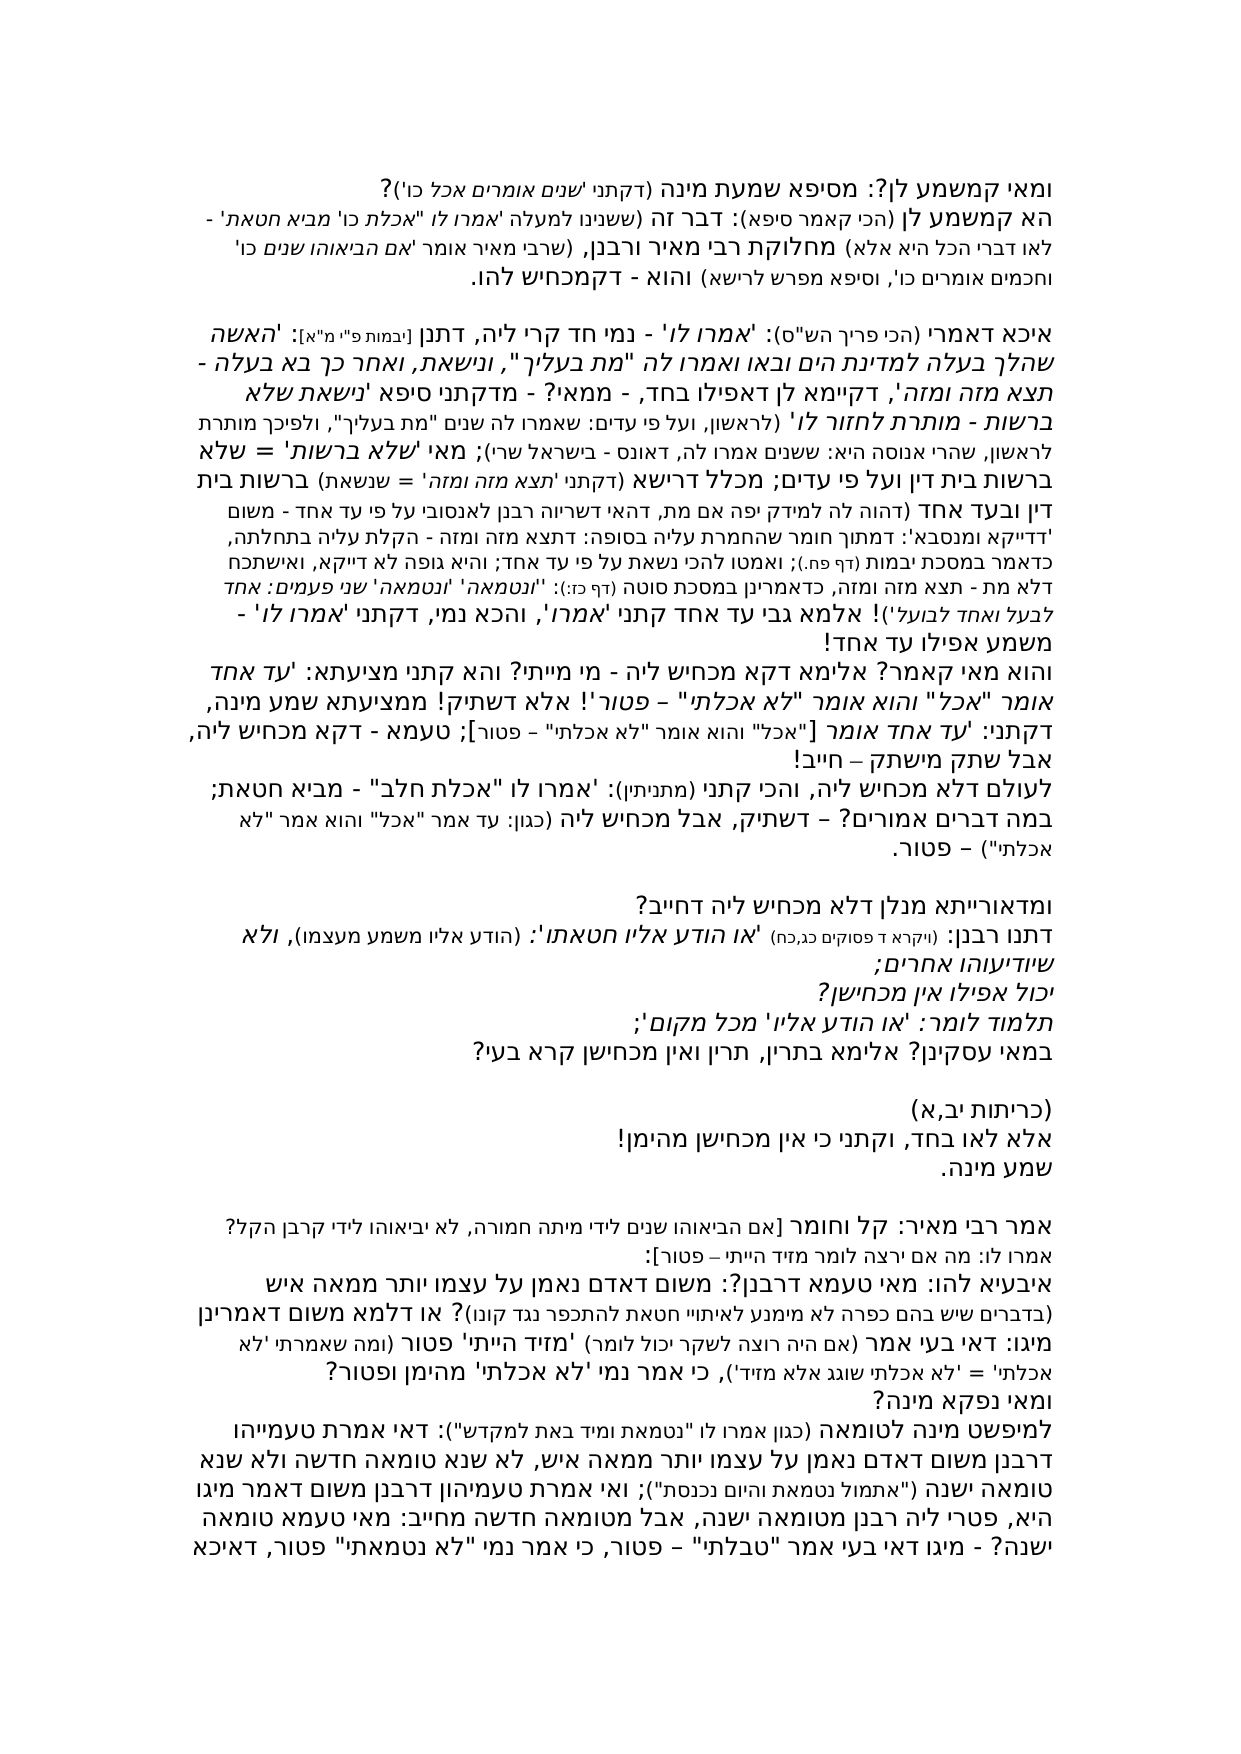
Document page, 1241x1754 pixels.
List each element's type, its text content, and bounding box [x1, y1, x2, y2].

text והוא מאי קאמר? אלימא דקא מכחיש ליה - מי מייתי? והא קתני מציעתא: 'עד אחד אומר "אכל" והוא אומר "לא אכלתי" – פטור'! אלא דשתיק! ממציעתא שמע מינה, דקתני: 'עד אחד אומר ["אכל" והוא אומר "לא אכלתי" – פטור]; טעמא - דקא מכחיש ליה, אבל שתק מישתק – חייב! [187, 658, 1053, 774]
text תלמוד לומר: 'או הודע אליו' מכל מקום'; [187, 1008, 1053, 1037]
text הא קמשמע לן (הכי קאמר סיפא): דבר זה (ששנינו למעלה 'אמרו לו "אכלת כו' מביא חטאת' - לאו דברי הכל היא אלא) מחלוקת רבי מאיר ורבנן, (שרבי מאיר אומר 'אם הביאוהו שנים כו' וחכמים אומרים כו', וסיפא מפרש לרישא) והוא - דקמכחיש להו. [187, 203, 1053, 291]
text אלא לאו בחד, וקתני כי אין מכחישן מהימן! [187, 1124, 1053, 1153]
text במאי עסקינן? אלימא בתרין, תרין ואין מכחישן קרא בעי? [187, 1037, 1053, 1066]
text למיפשט מינה לטומאה (כגון אמרו לו "נטמאת ומיד באת למקדש"): דאי אמרת טעמייהו דרבנן משום דאדם נאמן על עצמו יותר ממאה איש, לא שנא טומאה חדשה ולא שנא טומאה ישנה ("אתמול נטמאת והיום נכנסת"); ואי אמרת טעמיהון דרבנן משום דאמר מיגו היא, פטרי ליה רבנן מטומאה ישנה, אבל מטומאה חדשה מחייב: מאי טעמא טומאה ישנה? - מיגו דאי בעי אמר "טבלתי" – פטור, כי אמר נמי "לא נטמאתי" פטור, דאיכא [187, 1416, 1053, 1562]
text איבעיא להו: מאי טעמא דרבנן?: משום דאדם נאמן על עצמו יותר ממאה איש (בדברים שיש בהם כפרה לא מימנע לאיתויי חטאת להתכפר נגד קונו)? או דלמא משום דאמרינן מיגו: דאי בעי אמר (אם היה רוצה לשקר יכול לומר) 'מזיד הייתי' פטור (ומה שאמרתי 'לא אכלתי' = 'לא אכלתי שוגג אלא מזיד'), כי אמר נמי 'לא אכלתי' מהימן ופטור? [187, 1269, 1053, 1386]
text (כריתות יב,א) [187, 1095, 1053, 1124]
text איכא דאמרי (הכי פריך הש"ס): 'אמרו לו' - נמי חד קרי ליה, דתנן [יבמות פ"י מ"א]: 'האשה שהלך בעלה למדינת הים ובאו ואמרו לה "מת בעליך", ונישאת, ואחר כך בא בעלה - תצא מזה ומזה', דקיימא לן דאפילו בחד, - ממאי? - מדקתני סיפא 'נישאת שלא ברשות - מותרת לחזור לו' (לראשון, ועל פי עדים: שאמרו לה שנים "מת בעליך", ולפיכך מותרת לראשון, שהרי אנוסה היא: ששנים אמרו לה, דאונס - בישראל שרי); מאי 'שלא ברשות' = שלא ברשות בית דין ועל פי עדים; מכלל דרישא (דקתני 'תצא מזה ומזה' = שנשאת) ברשות בית דין ובעד אחד (דהוה לה למידק יפה אם מת, דהאי דשריוה רבנן לאנסובי על פי עד אחד - משום 'דדייקא ומנסבא': דמתוך חומר שהחמרת עליה בסופה: דתצא מזה ומזה - הקלת עליה בתחלתה, כדאמר במסכת יבמות (דף פח.); ואמטו להכי נשאת על פי עד אחד; והיא גופה לא דייקא, ואישתכח דלא מת - תצא מזה ומזה, כדאמרינן במסכת סוטה (דף כז:): ''ונטמאה' 'ונטמאה' שני פעמים: אחד לבעל ואחד לבועל')! אלמא גבי עד אחד קתני 'אמרו', והכא נמי, דקתני 'אמרו לו' - משמע אפילו עד אחד! [187, 319, 1053, 658]
text יכול אפילו אין מכחישן? [187, 978, 1053, 1008]
text אמר רבי מאיר: קל וחומר [אם הביאוהו שנים לידי מיתה חמורה, לא יביאוהו לידי קרבן הקל? [187, 1211, 1053, 1240]
text דתנו רבנן: (ויקרא ד פסוקים כג,כח) 'או הודע אליו חטאתו': (הודע אליו משמע מעצמו), ולא שיודיעוהו אחרים; [187, 920, 1053, 978]
text לעולם דלא מכחיש ליה, והכי קתני (מתניתין): 'אמרו לו "אכלת חלב" - מביא חטאת; במה דברים אמורים? – דשתיק, אבל מכחיש ליה (כגון: עד אמר "אכל" והוא אמר "לא אכלתי") – פטור. [187, 774, 1053, 862]
text ומאי קמשמע לן?: מסיפא שמעת מינה (דקתני 'שנים אומרים אכל כו')? [187, 174, 1053, 203]
text ומדאורייתא מנלן דלא מכחיש ליה דחייב? [187, 891, 1053, 920]
text אמרו לו: מה אם ירצה לומר מזיד הייתי – פטור]: [187, 1240, 1053, 1269]
text ומאי נפקא מינה? [187, 1386, 1053, 1416]
text שמע מינה. [187, 1153, 1053, 1182]
